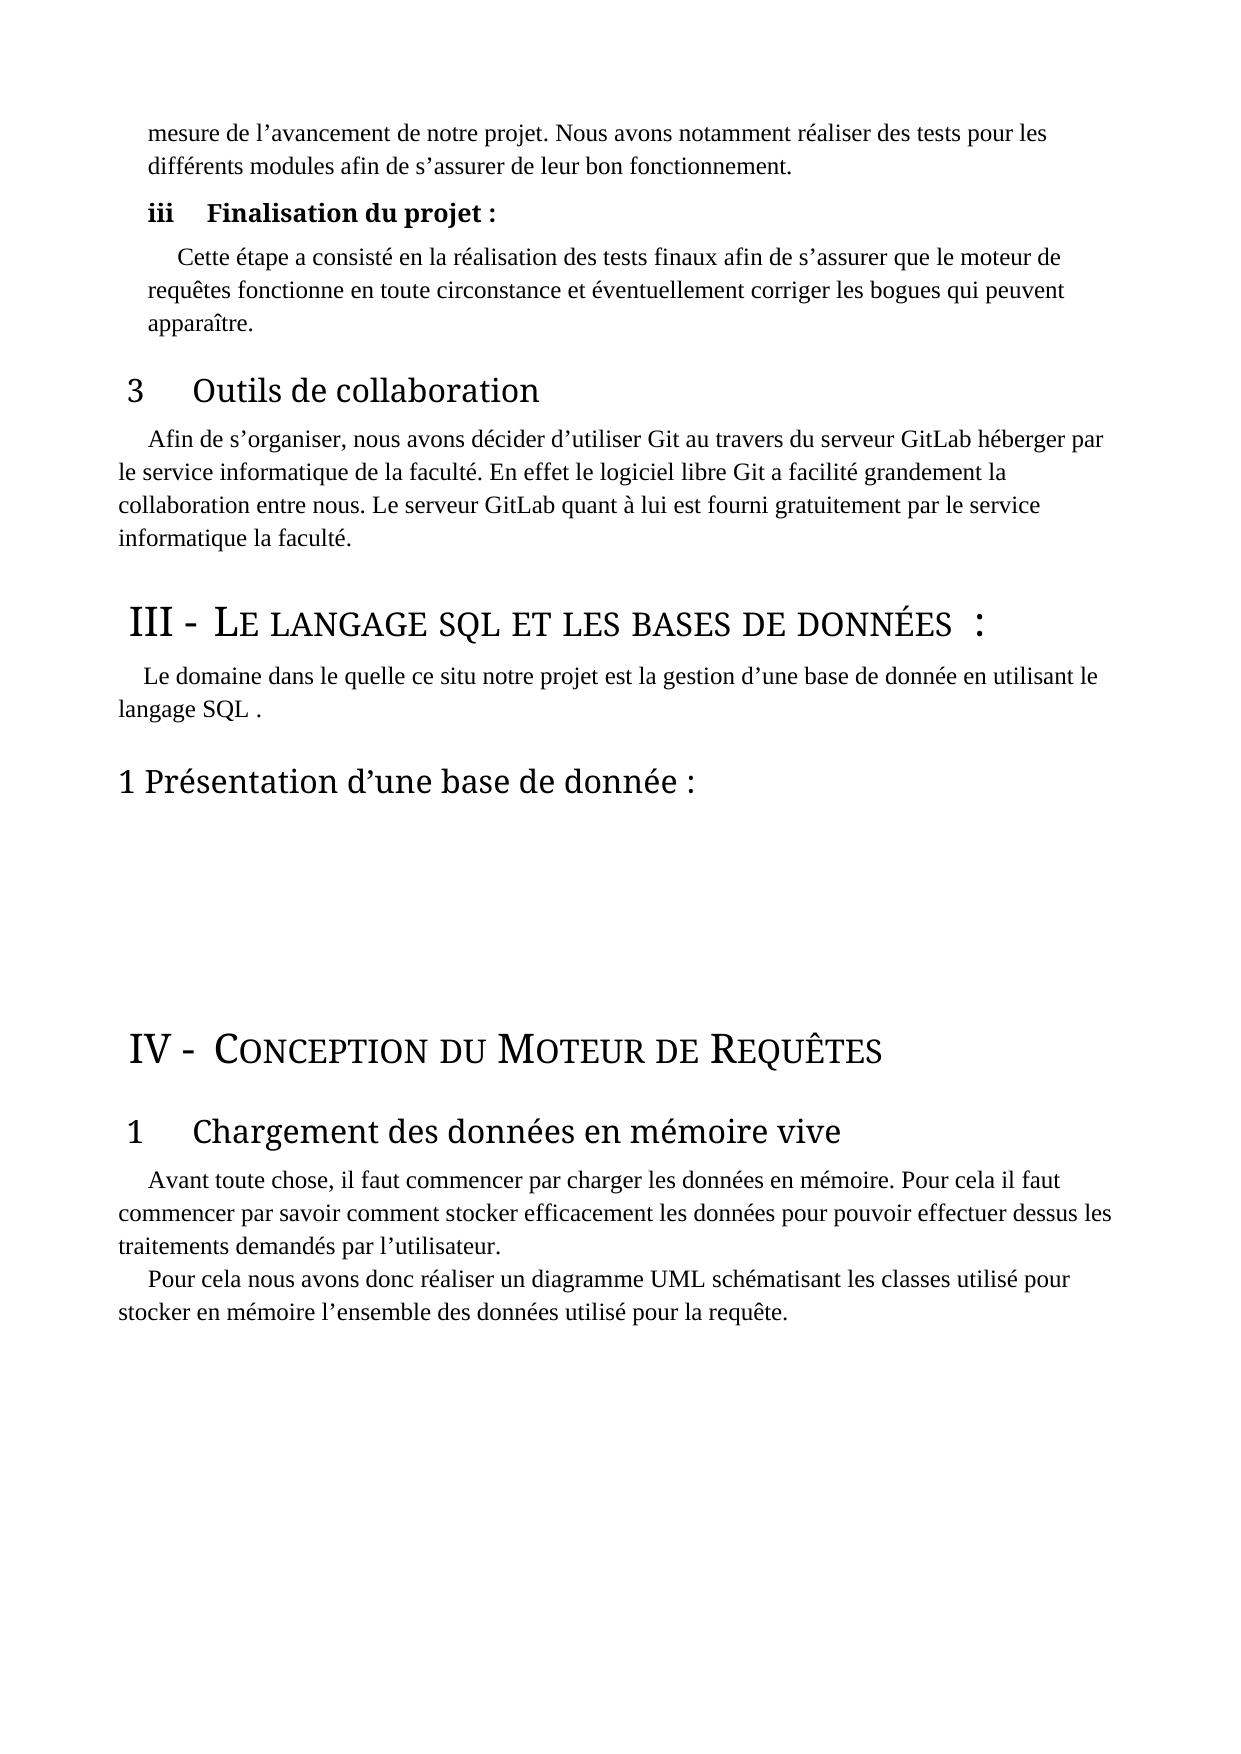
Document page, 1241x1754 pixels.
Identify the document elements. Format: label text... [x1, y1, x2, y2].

subtitle Cette étape a consisté en la réalisation des tests finaux afin de s’assurer que le moteur de requêtes fonctionne en toute circonstance et éventuellement corriger les bogues qui peuvent apparaître. [148, 242, 1122, 337]
subtitle Le langage sql et les bases de données : [118, 593, 1122, 648]
subtitle Finalisation du projet : [148, 196, 1122, 230]
subtitle Conception du Moteur de Requêtes [118, 1020, 1122, 1076]
text Avant toute chose, il faut commencer par charger les données en mémoire. Pour cela il faut commencer par savoir comment stocker efficacement les données pour pouvoir effectuer dessus les traitements demandés par l’utilisateur. [118, 1165, 1122, 1260]
subtitle mesure de l’avancement de notre projet. Nous avons notamment réaliser des tests pour les différents modules afin de s’assurer de leur bon fonctionnement. [148, 118, 1122, 180]
subtitle Outils de collaboration [118, 368, 1122, 412]
text Pour cela nous avons donc réaliser un diagramme UML schématisant les classes utilisé pour stocker en mémoire l’ensemble des données utilisé pour la requête. [118, 1264, 1122, 1326]
subtitle 1 Présentation d’une base de donnée : [118, 760, 1122, 803]
subtitle Chargement des données en mémoire vive [118, 1109, 1122, 1153]
text Afin de s’organiser, nous avons décider d’utiliser Git au travers du serveur GitLab héberger par le service informatique de la faculté. En effet le logiciel libre Git a facilité grandement la collaboration entre nous. Le serveur GitLab quant à lui est fourni gratuitement par le service informatique la faculté. [118, 424, 1122, 552]
text Le domaine dans le quelle ce situ notre projet est la gestion d’une base de donnée en utilisant le langage SQL . [118, 661, 1122, 723]
